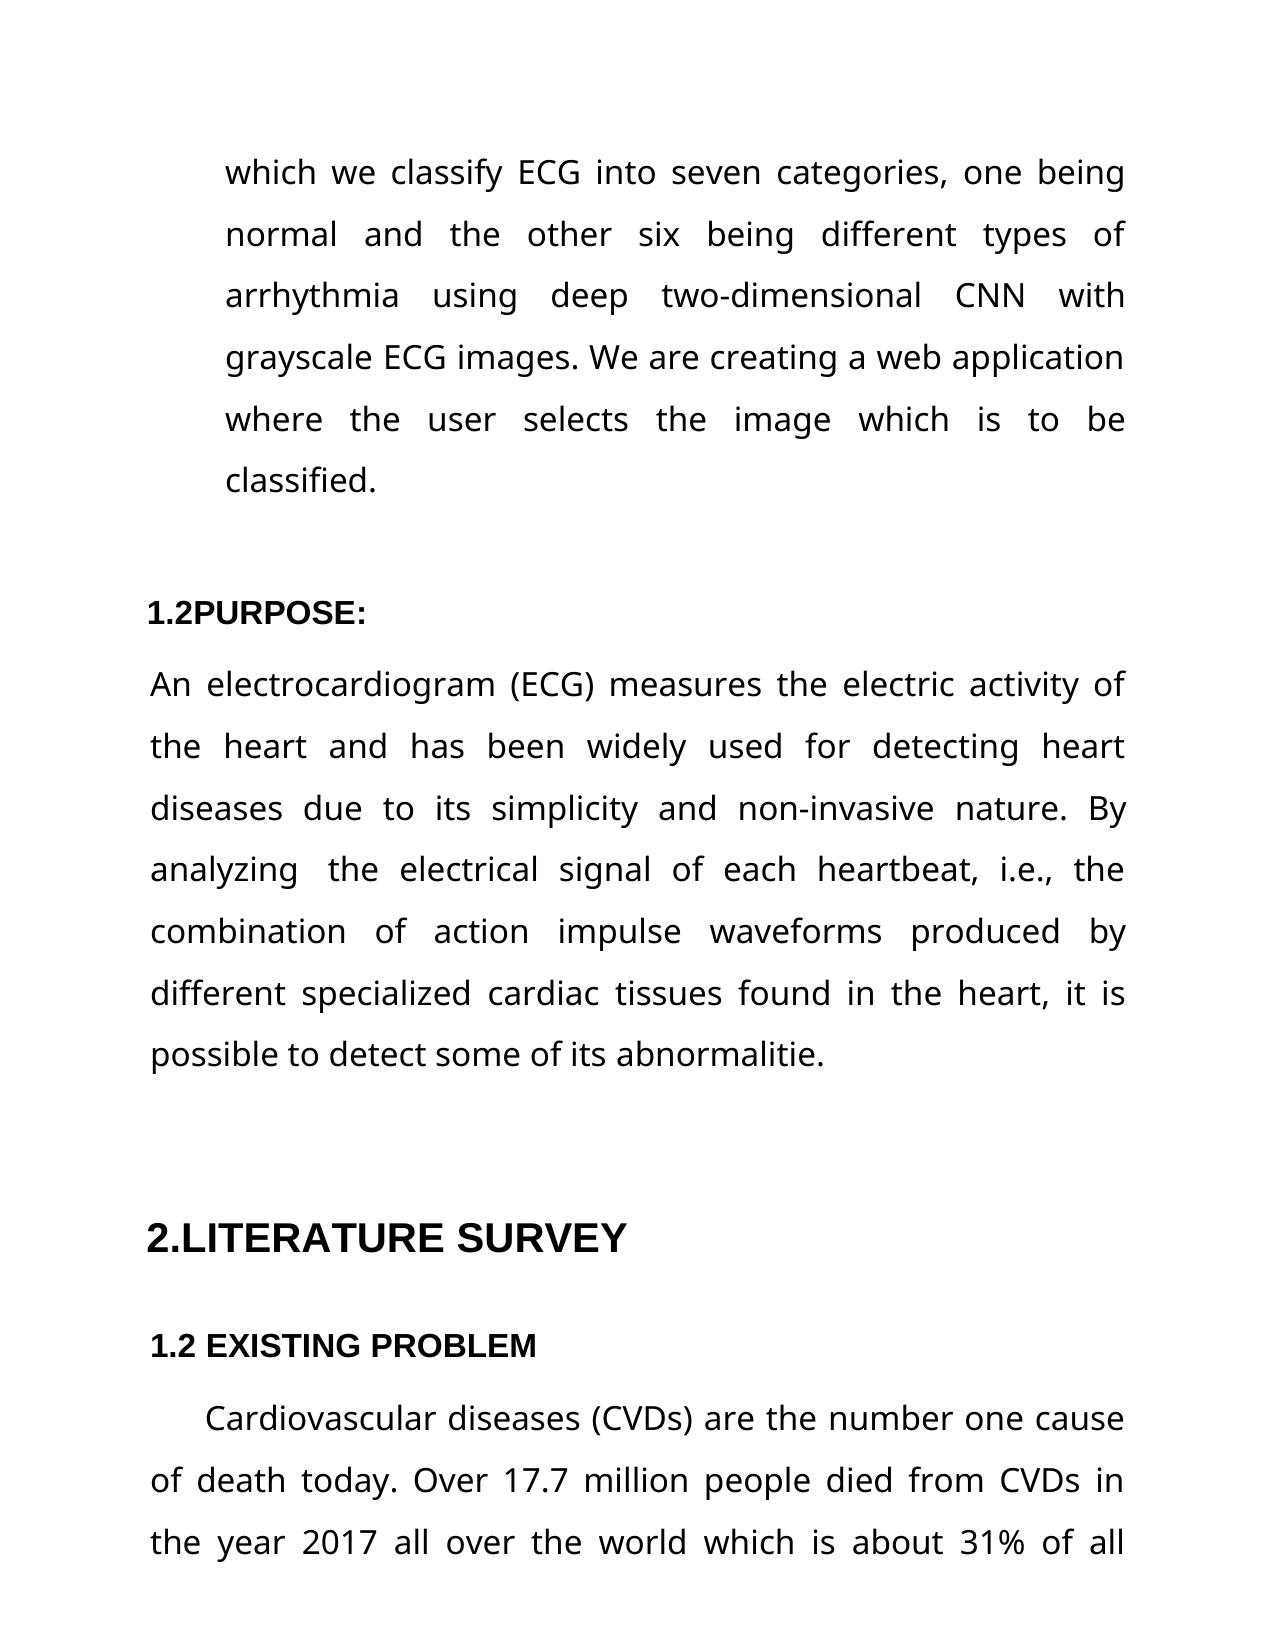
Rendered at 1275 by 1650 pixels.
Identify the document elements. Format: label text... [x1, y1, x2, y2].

text Cardiovascular diseases (CVDs) are the number one cause of death today. Over 17.7 million people died from CVDs in the year 2017 all over the world which is about 31% of all [150, 1395, 1126, 1564]
text which we classify ECG into seven categories, one being normal and the other six being different types of arrhythmia using deep two-dimensional CNN with grayscale ECG images. We are creating a web application where the user selects the image which is to be classified. [225, 149, 1126, 503]
text An electrocardiogram (ECG) measures the electric activity of the heart and has been widely used for detecting heart diseases due to its simplicity and non-invasive nature. By analyzing the electrical signal of each heartbeat, i.e., the combination of action impulse waveforms produced by different specialized cardiac tissues found in the heart, it is possible to detect some of its abnormalitie. [150, 661, 1126, 1077]
subtitle 1.2PURPOSE: [137, 593, 1275, 632]
subtitle EXISTING PROBLEM [150, 1326, 1275, 1364]
text 2.LITERATURE SURVEY [137, 1213, 1126, 1261]
